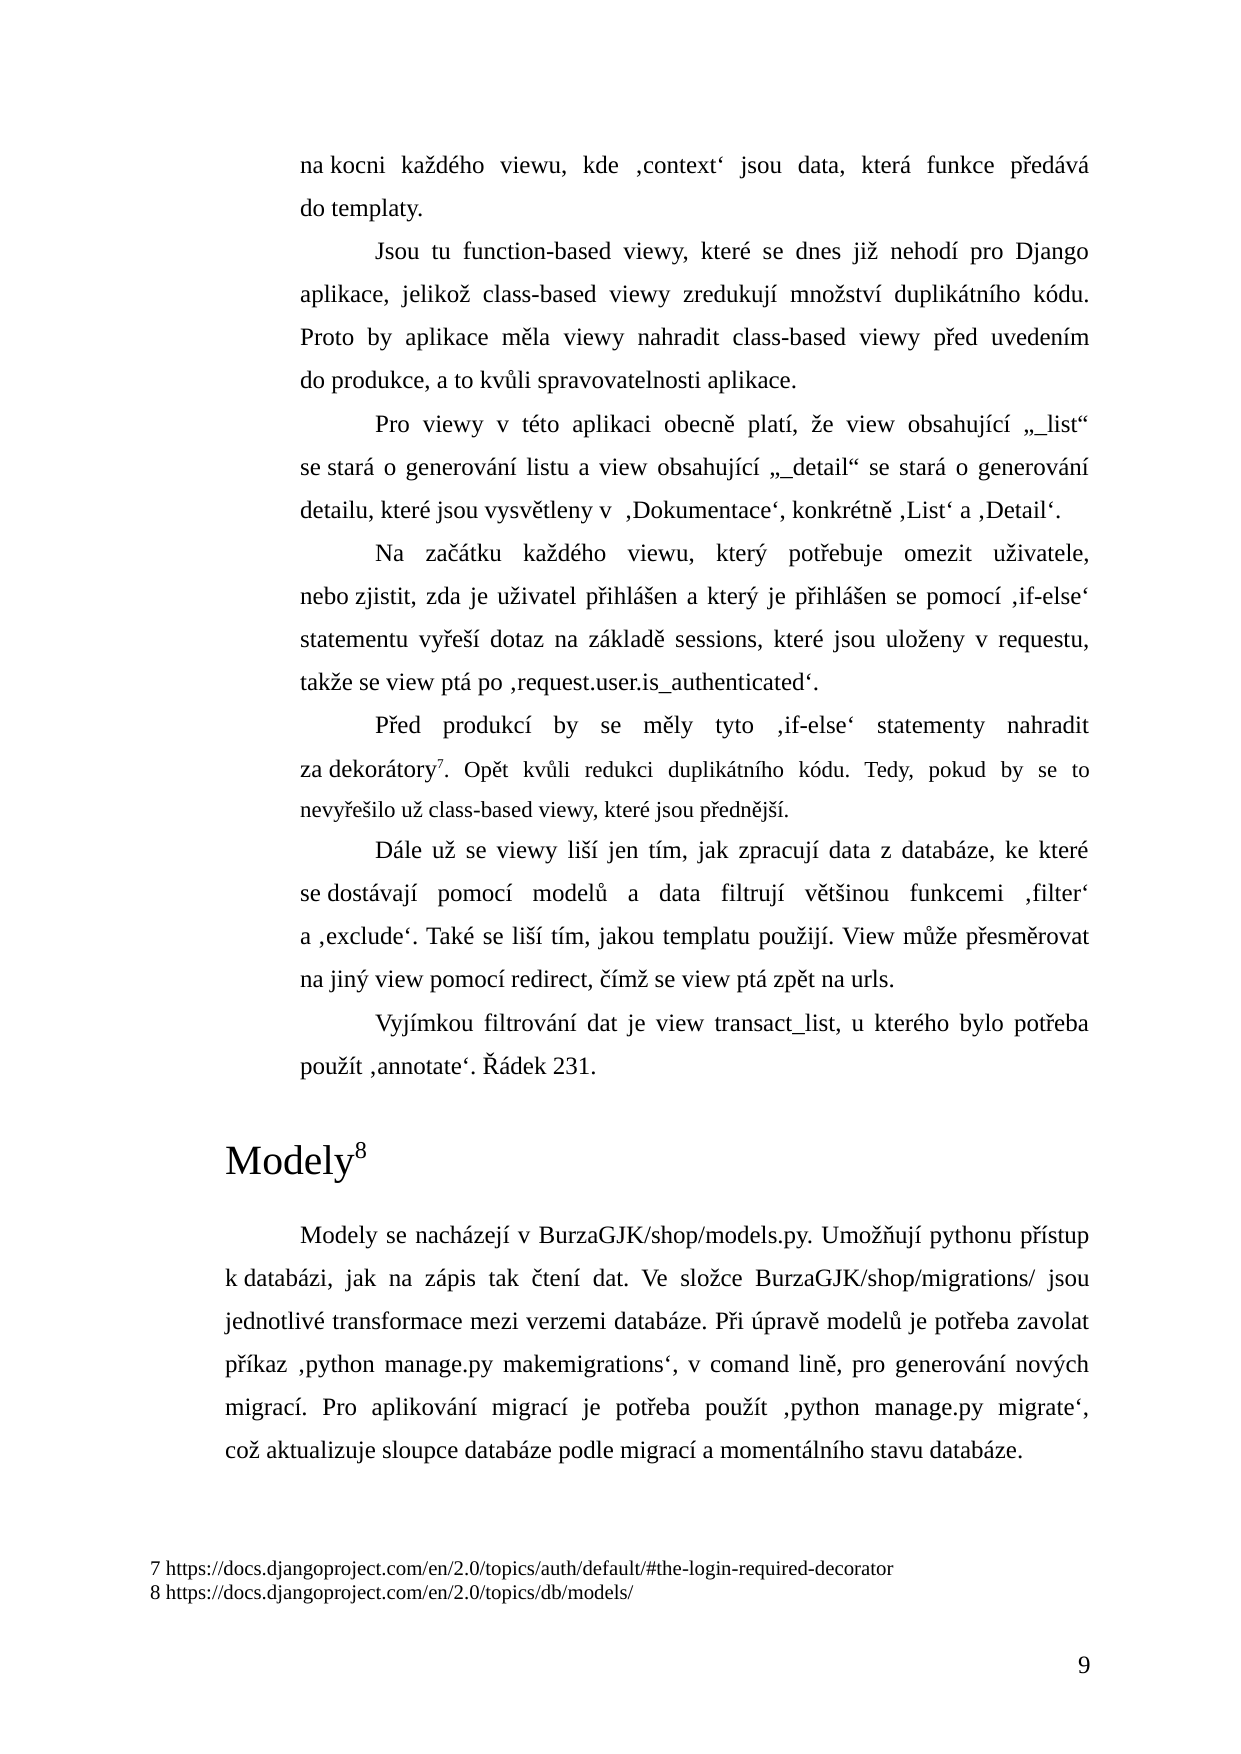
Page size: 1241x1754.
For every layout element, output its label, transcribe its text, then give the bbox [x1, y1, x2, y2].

text Dále už se viewy liší jen tím, jak zpracují data z databáze, ke které se dostávají pomocí modelů a data filtrují většinou funkcemi ‚filter‘ a ‚exclude‘. Také se liší tím, jakou templatu použijí. View může přesměrovat na jiný view pomocí redirect, čímž se view ptá zpět na urls. [300, 835, 1090, 993]
text Před produkcí by se měly tyto ‚if-else‘ statementy nahradit za dekorátory. Opět kvůli redukci duplikátního kódu. Tedy, pokud by se to nevyřešilo už class-based viewy, které jsou přednější. [300, 711, 1090, 822]
text Jsou tu function-based viewy, které se dnes již nehodí pro Django aplikace, jelikož class-based viewy zredukují množství duplikátního kódu. Proto by aplikace měla viewy nahradit class-based viewy před uvedením do produkce, a to kvůli spravovatelnosti aplikace. [300, 236, 1090, 394]
text Modely se nacházejí v BurzaGJK/shop/models.py. Umožňují pythonu přístup k databázi, jak na zápis tak čtení dat. Ve složce BurzaGJK/shop/migrations/ jsou jednotlivé transformace mezi verzemi databáze. Při úpravě modelů je potřeba zavolat příkaz ‚python manage.py makemigrations‘, v comand lině, pro generování nových migrací. Pro aplikování migrací je potřeba použít ‚python manage.py migrate‘, což aktualizuje sloupce databáze podle migrací a momentálního stavu databáze. [225, 1220, 1090, 1464]
text na kocni každého viewu, kde ‚context‘ jsou data, která funkce předává do templaty. [300, 150, 1090, 222]
text Pro viewy v této aplikaci obecně platí, že view obsahující „_list“ se stará o generování listu a view obsahující „_detail“ se stará o generování detailu, které jsou vysvětleny v ‚Dokumentace‘, konkrétně ‚List‘ a ‚Detail‘. [300, 409, 1090, 524]
text Vyjímkou filtrování dat je view transact_list, u kterého bylo potřeba použít ‚annotate‘. Řádek 231. [300, 1008, 1090, 1079]
text https://docs.djangoproject.com/en/2.0/topics/auth/default/#the-login-required-decorator [150, 1556, 1090, 1580]
text Na začátku každého viewu, který potřebuje omezit uživatele, nebo zjistit, zda je uživatel přihlášen a který je přihlášen se pomocí ‚if-else‘ statementu vyřeší dotaz na základě sessions, které jsou uloženy v requestu, takže se view ptá po ‚request.user.is_authenticated‘. [300, 538, 1090, 696]
subtitle Modely [150, 1136, 1090, 1183]
text https://docs.djangoproject.com/en/2.0/topics/db/models/ [150, 1580, 1090, 1604]
